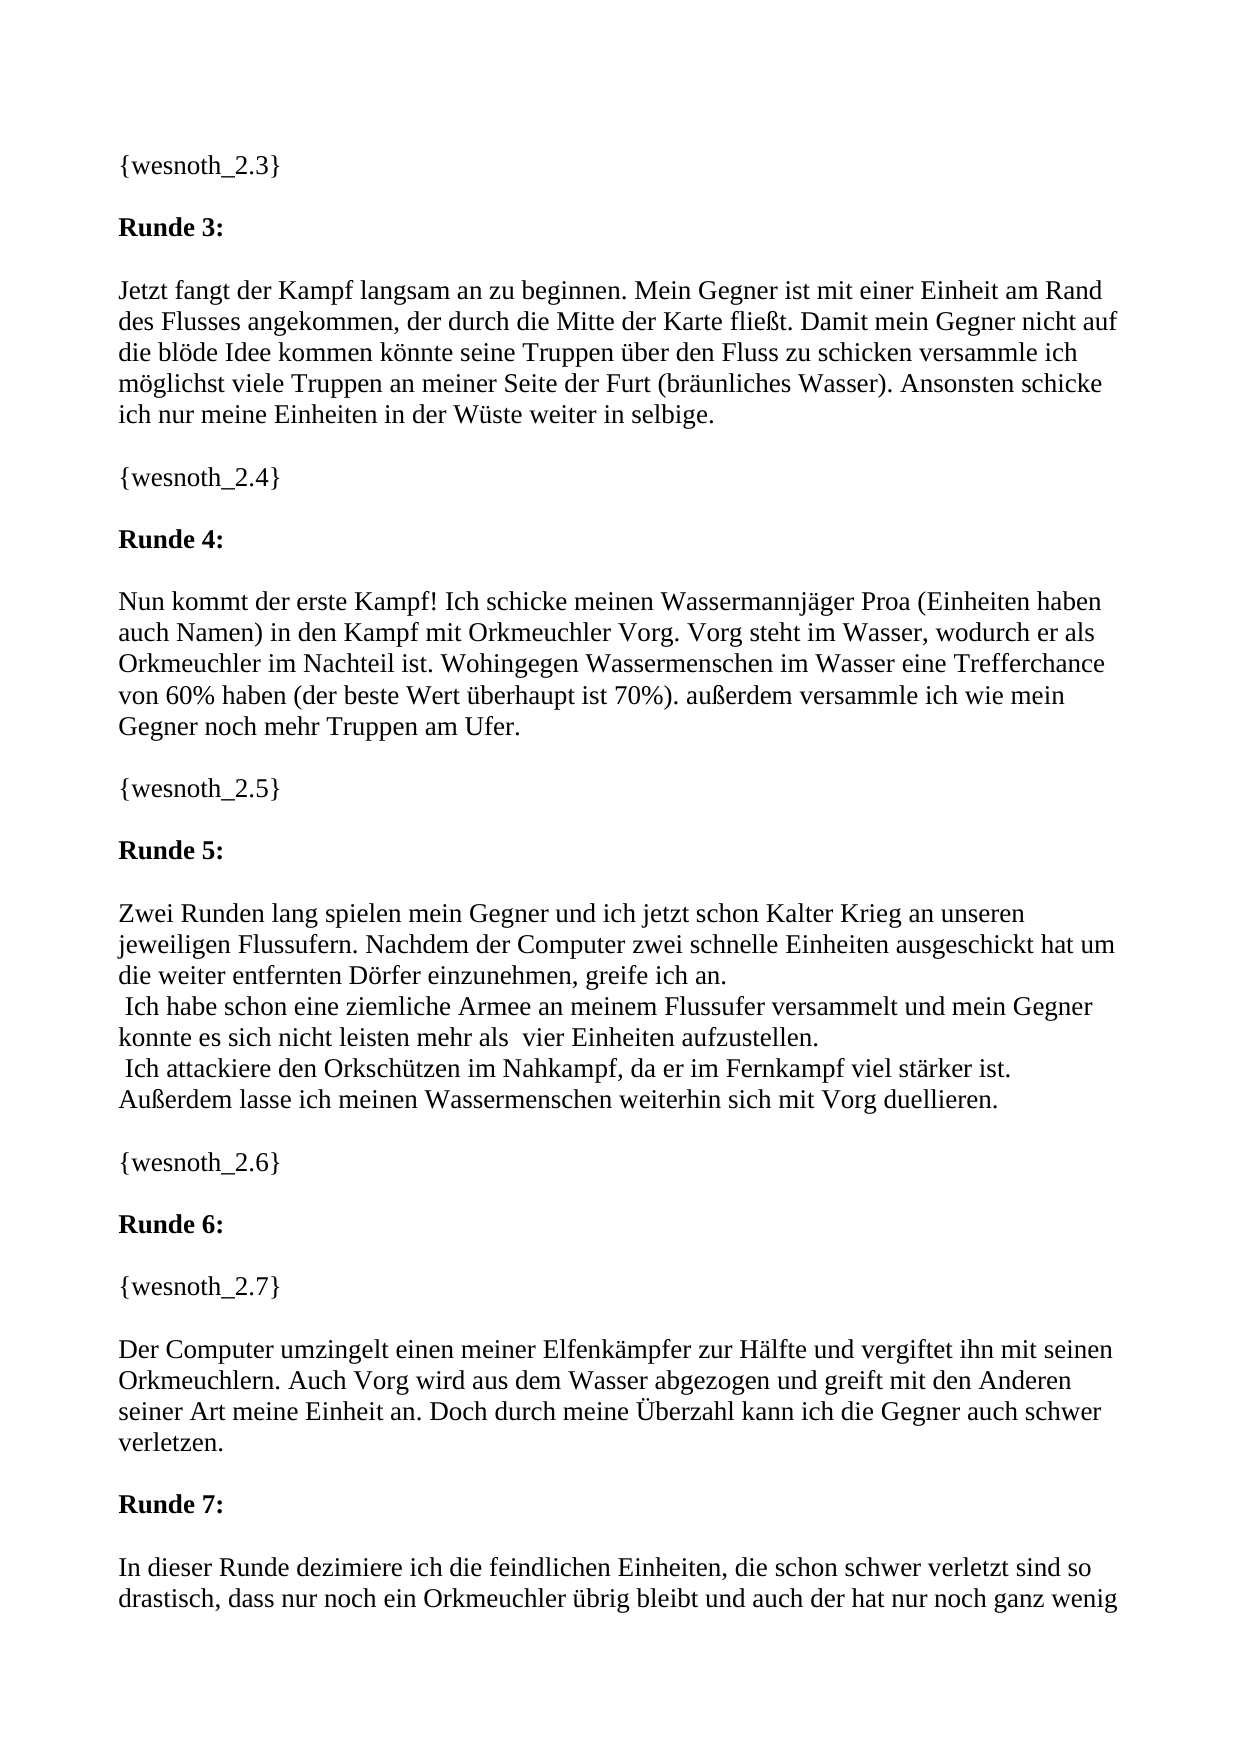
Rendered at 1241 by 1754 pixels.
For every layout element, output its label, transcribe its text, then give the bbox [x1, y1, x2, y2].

text In dieser Runde dezimiere ich die feindlichen Einheiten, die schon schwer verletzt sind so drastisch, dass nur noch ein Orkmeuchler übrig bleibt und auch der hat nur noch ganz wenig [118, 1551, 1122, 1613]
text Runde 6: [118, 1208, 1122, 1239]
text Runde 7: [118, 1488, 1122, 1520]
text Runde 3: [118, 212, 1122, 243]
text {wesnoth_2.4} [118, 461, 1122, 492]
text Runde 5: [118, 834, 1122, 866]
text {wesnoth_2.5} [118, 772, 1122, 803]
text Zwei Runden lang spielen mein Gegner und ich jetzt schon Kalter Krieg an unseren jeweiligen Flussufern. Nachdem der Computer zwei schnelle Einheiten ausgeschickt hat um die weiter entfernten Dörfer einzunehmen, greife ich an. [118, 897, 1122, 990]
text Der Computer umzingelt einen meiner Elfenkämpfer zur Hälfte und vergiftet ihn mit seinen Orkmeuchlern. Auch Vorg wird aus dem Wasser abgezogen und greift mit den Anderen seiner Art meine Einheit an. Doch durch meine Überzahl kann ich die Gegner auch schwer verletzen. [118, 1333, 1122, 1457]
text Jetzt fangt der Kampf langsam an zu beginnen. Mein Gegner ist mit einer Einheit am Rand des Flusses angekommen, der durch die Mitte der Karte fließt. Damit mein Gegner nicht auf die blöde Idee kommen könnte seine Truppen über den Fluss zu schicken versammle ich möglichst viele Truppen an meiner Seite der Furt (bräunliches Wasser). Ansonsten schicke ich nur meine Einheiten in der Wüste weiter in selbige. [118, 274, 1122, 429]
text Ich attackiere den Orkschützen im Nahkampf, da er im Fernkampf viel stärker ist. Außerdem lasse ich meinen Wassermenschen weiterhin sich mit Vorg duellieren. [118, 1052, 1122, 1115]
text {wesnoth_2.6} [118, 1146, 1122, 1177]
text Runde 4: [118, 523, 1122, 554]
text Ich habe schon eine ziemliche Armee an meinem Flussufer versammelt und mein Gegner konnte es sich nicht leisten mehr als vier Einheiten aufzustellen. [118, 990, 1122, 1052]
text {wesnoth_2.3} [118, 149, 1122, 180]
text Nun kommt der erste Kampf! Ich schicke meinen Wassermannjäger Proa (Einheiten haben auch Namen) in den Kampf mit Orkmeuchler Vorg. Vorg steht im Wasser, wodurch er als Orkmeuchler im Nachteil ist. Wohingegen Wassermenschen im Wasser eine Trefferchance von 60% haben (der beste Wert überhaupt ist 70%). außerdem versammle ich wie mein Gegner noch mehr Truppen am Ufer. [118, 585, 1122, 741]
text {wesnoth_2.7} [118, 1271, 1122, 1302]
